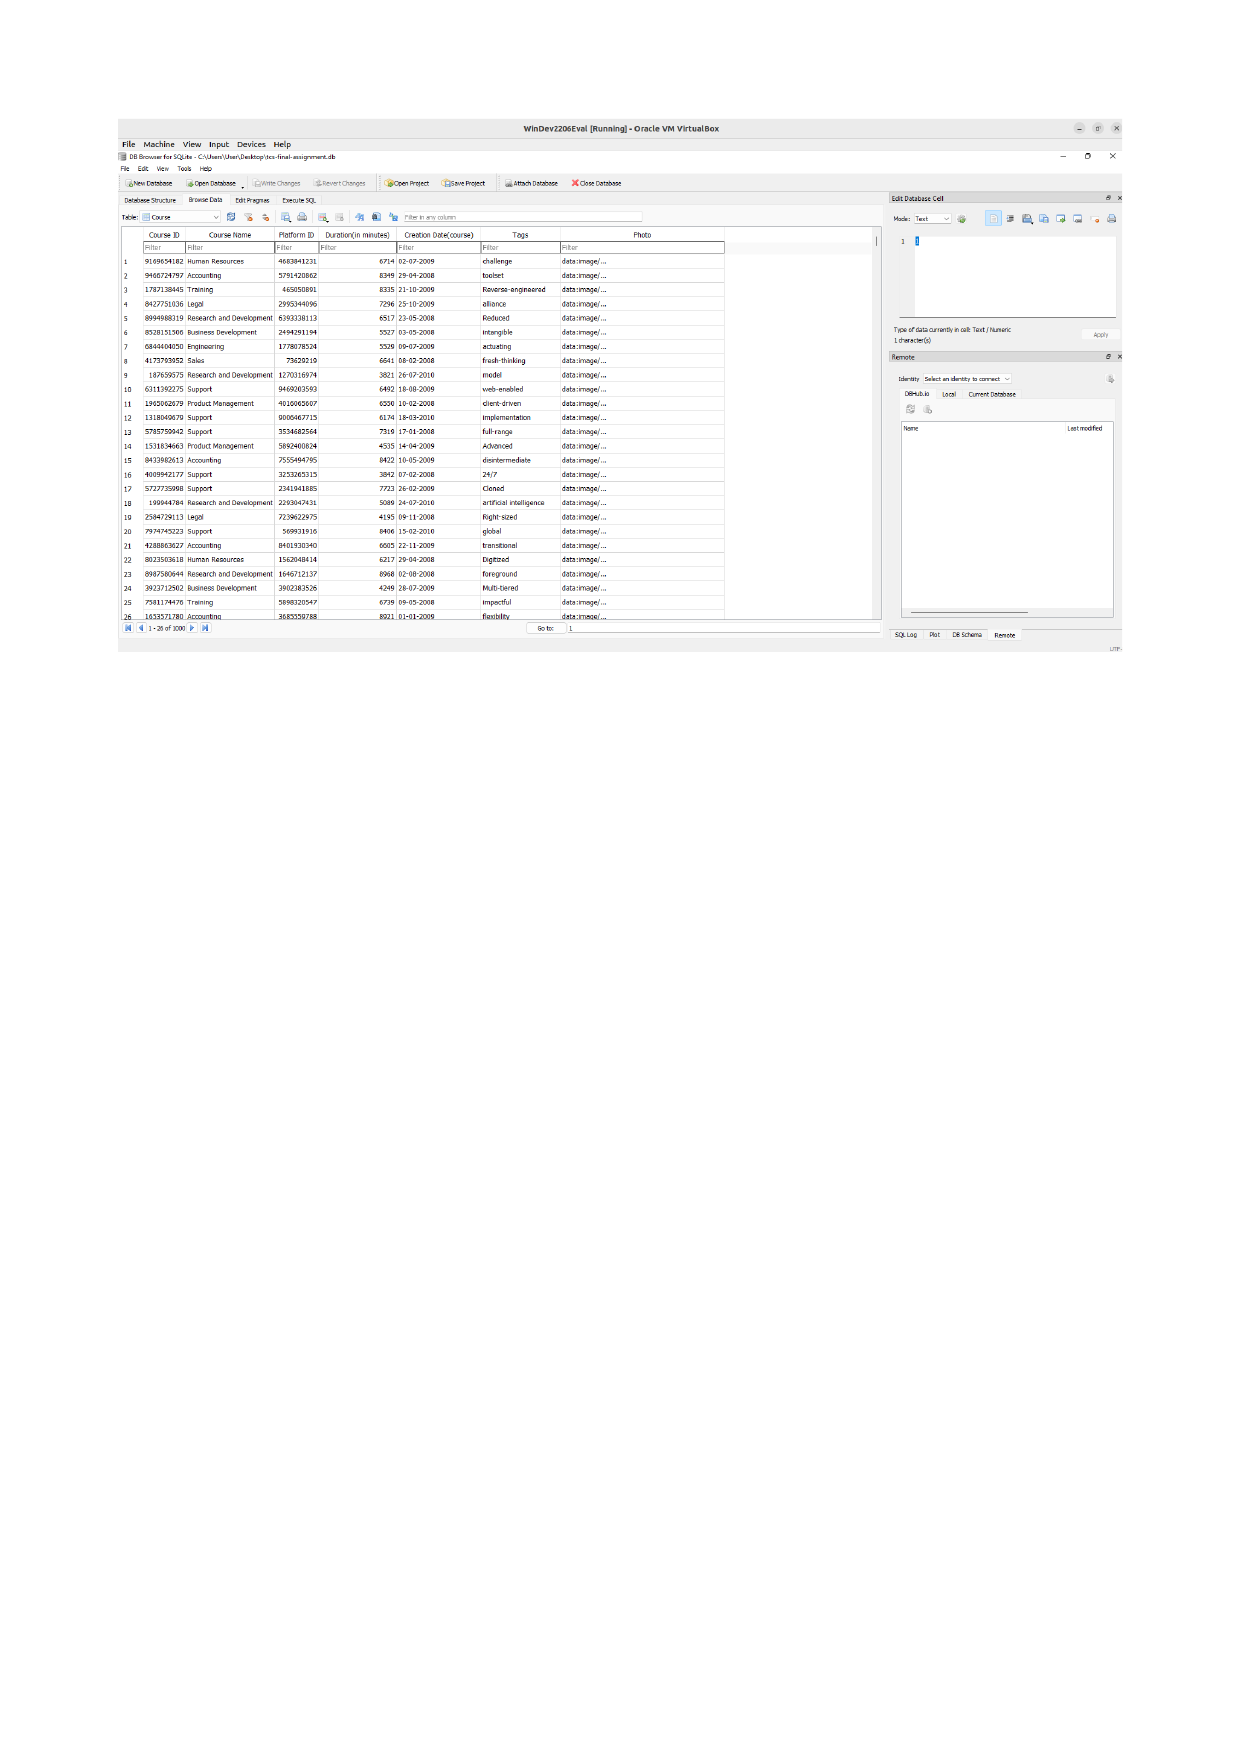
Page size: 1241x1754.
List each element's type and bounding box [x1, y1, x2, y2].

picture [118, 118, 1123, 652]
